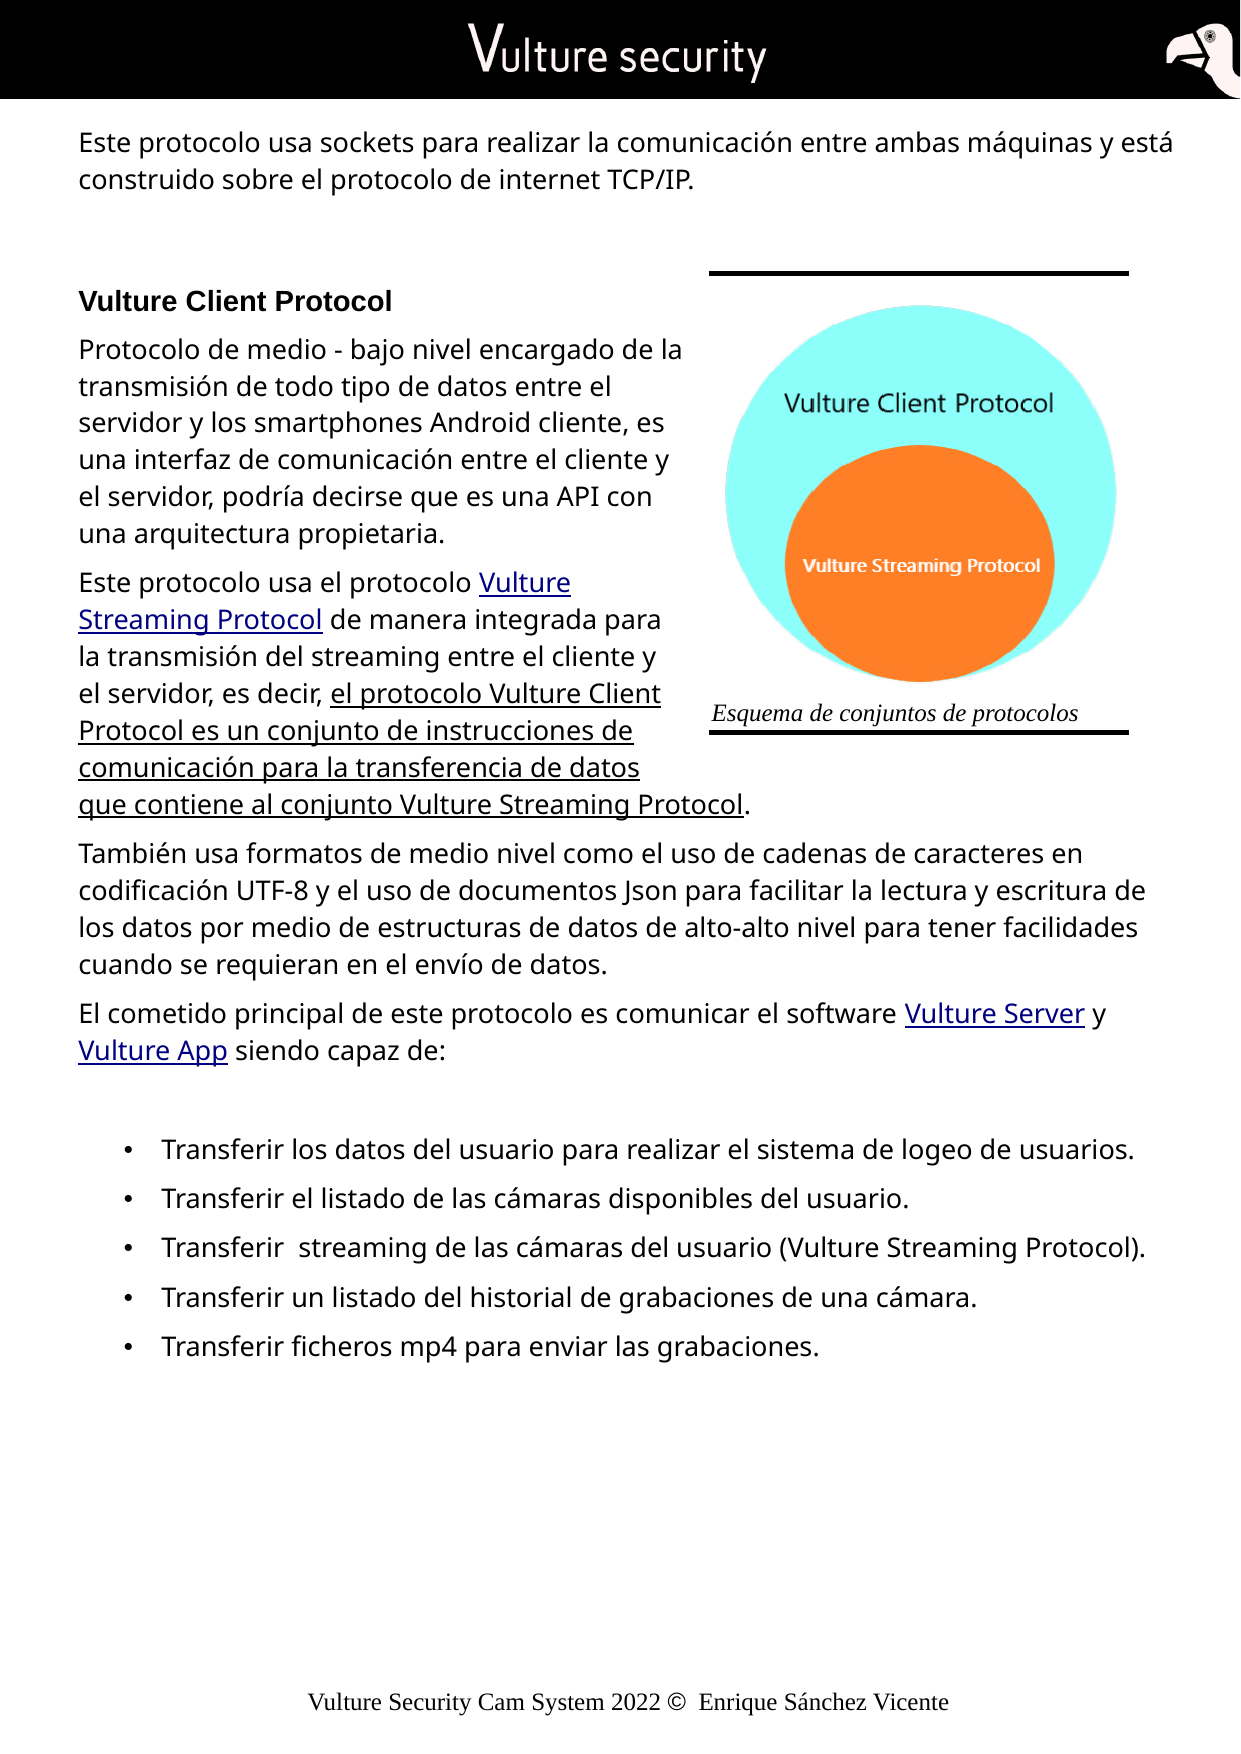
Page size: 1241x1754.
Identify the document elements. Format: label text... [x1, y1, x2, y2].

text Este protocolo usa sockets para realizar la comunicación entre ambas máquinas y está construido sobre el protocolo de internet TCP/IP. [78, 123, 1178, 197]
list Transferir un listado del historial de grabaciones de una cámara. [123, 1278, 1178, 1315]
list Transferir el listado de las cámaras disponibles del usuario. [123, 1179, 1178, 1216]
text [1130, 330, 1178, 551]
text Protocolo de medio - bajo nivel encargado de la transmisión de todo tipo de datos entre el servidor y los smartphones Android cliente, es una interfaz de comunicación entre el cliente y el servidor, podría decirse que es una API con una arquitectura propietaria. [78, 330, 708, 551]
text También usa formatos de medio nivel como el uso de cadenas de caracteres en codificación UTF-8 y el uso de documentos Json para facilitar la lectura y escritura de los datos por medio de estructuras de datos de alto-alto nivel para tener facilidades cuando se requieran en el envío de datos. [78, 834, 1178, 982]
picture [708, 278, 1130, 699]
text El cometido principal de este protocolo es comunicar el software Vulture Server y Vulture App siendo capaz de: [78, 994, 1178, 1068]
list Transferir ficheros mp4 para enviar las grabaciones. [123, 1328, 1178, 1364]
subtitle Vulture Client Protocol [78, 284, 708, 318]
text Este protocolo usa el protocolo Vulture Streaming Protocol de manera integrada para la transmisión del streaming entre el cliente y el servidor, es decir, el protocolo Vulture Client Protocol es un conjunto de instrucciones de comunicación para la transferencia de datos que contiene al conjunto Vulture Streaming Protocol. [78, 564, 1178, 822]
picture [0, 0, 1241, 99]
subtitle [708, 699, 1129, 735]
list Transferir streaming de las cámaras del usuario (Vulture Streaming Protocol). [123, 1229, 1178, 1266]
text Esquema de conjuntos de protocolos [711, 699, 1126, 727]
list Transferir los datos del usuario para realizar el sistema de logeo de usuarios. [123, 1130, 1178, 1167]
subtitle [1130, 284, 1178, 318]
